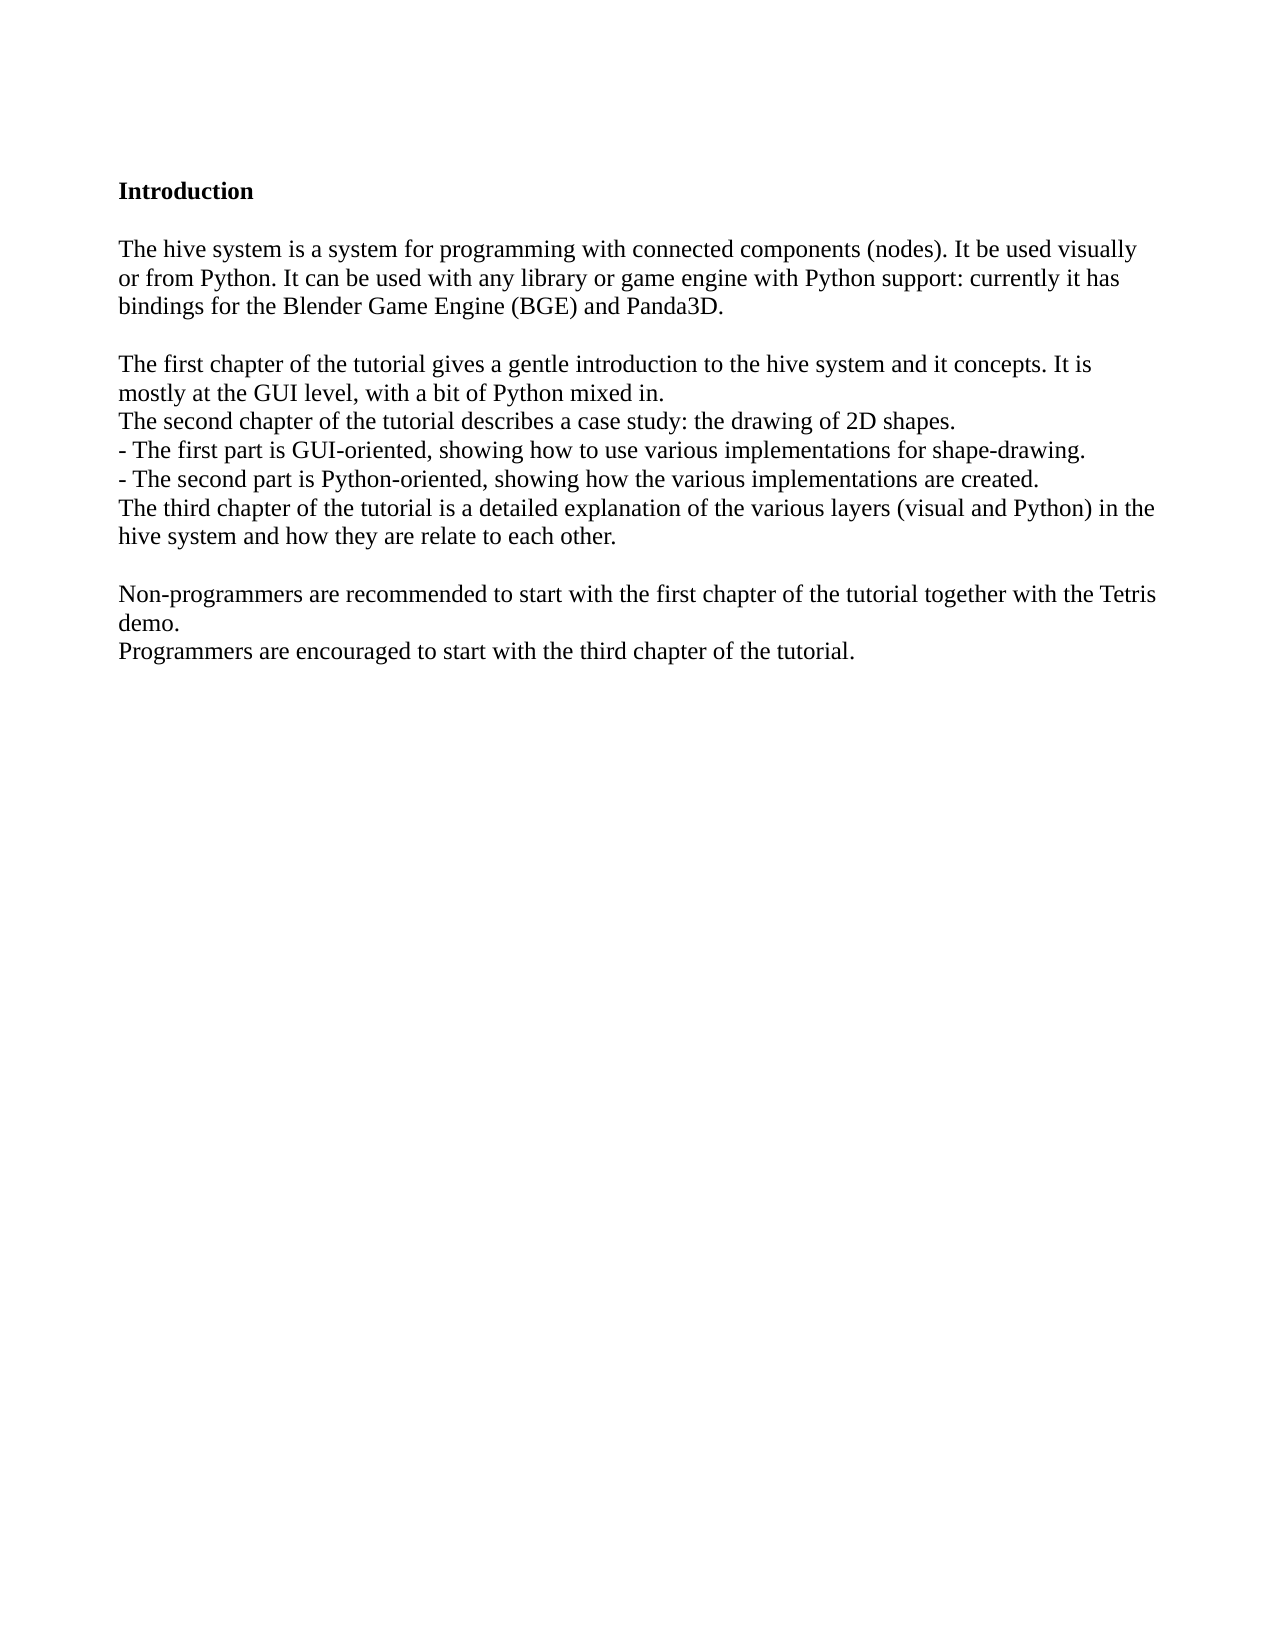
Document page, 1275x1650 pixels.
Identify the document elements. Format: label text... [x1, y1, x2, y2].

text Programmers are encouraged to start with the third chapter of the tutorial. [118, 636, 1157, 665]
text - The second part is Python-oriented, showing how the various implementations are created. [118, 464, 1157, 493]
text The third chapter of the tutorial is a detailed explanation of the various layers (visual and Python) in the hive system and how they are relate to each other. [118, 493, 1157, 550]
text The first chapter of the tutorial gives a gentle introduction to the hive system and it concepts. It is mostly at the GUI level, with a bit of Python mixed in. [118, 349, 1157, 406]
text The second chapter of the tutorial describes a case study: the drawing of 2D shapes. [118, 406, 1157, 435]
text - The first part is GUI-oriented, showing how to use various implementations for shape-drawing. [118, 435, 1157, 464]
text The hive system is a system for programming with connected components (nodes). It be used visually or from Python. It can be used with any library or game engine with Python support: currently it has bindings for the Blender Game Engine (BGE) and Panda3D. [118, 234, 1157, 320]
text Non-programmers are recommended to start with the first chapter of the tutorial together with the Tetris demo. [118, 579, 1157, 636]
text Introduction [118, 176, 1157, 205]
